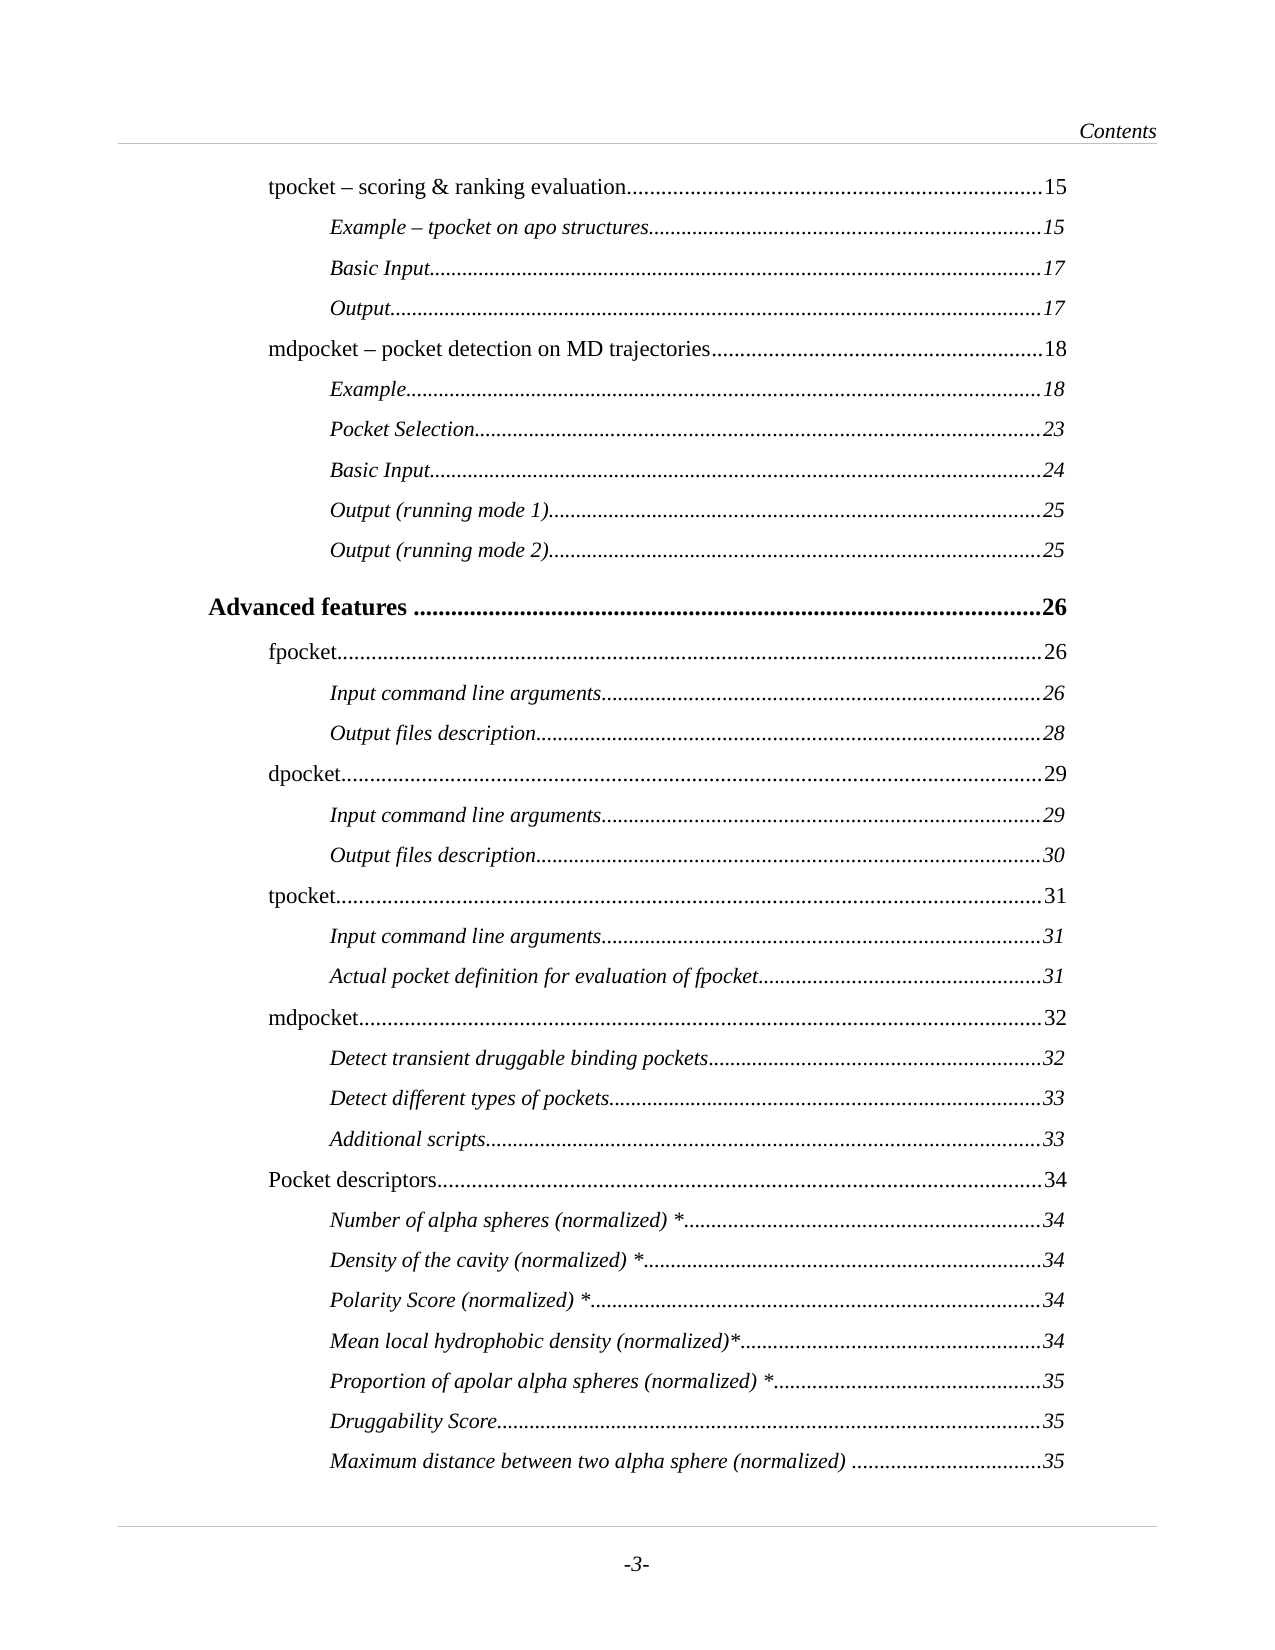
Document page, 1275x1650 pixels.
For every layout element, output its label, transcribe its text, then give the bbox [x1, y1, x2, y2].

text Actual pocket definition for evaluation of fpocket 31 [329, 963, 1067, 989]
text Output files description 28 [329, 720, 1067, 745]
text Mean local hydrophobic density (normalized)* 34 [329, 1328, 1067, 1353]
text fpocket 26 [268, 638, 1067, 665]
text Basic Input 24 [329, 457, 1067, 482]
text Detect transient druggable binding pockets 32 [329, 1045, 1067, 1070]
text Output (running mode 2) 25 [329, 537, 1067, 562]
text Example 18 [329, 376, 1067, 401]
text Input command line arguments 26 [329, 680, 1067, 705]
text Druggability Score 35 [329, 1408, 1067, 1433]
text Density of the cavity (normalized) * 34 [329, 1247, 1067, 1272]
text Basic Input 17 [329, 254, 1067, 280]
text Maximum distance between two alpha sphere (normalized) 35 [329, 1448, 1067, 1473]
text Example – tpocket on apo structures 15 [329, 214, 1067, 239]
text Detect different types of pockets 33 [329, 1085, 1067, 1111]
text Input command line arguments 29 [329, 802, 1067, 827]
text Input command line arguments 31 [329, 923, 1067, 948]
text Number of alpha spheres (normalized) * 34 [329, 1207, 1067, 1232]
text mdpocket 32 [268, 1004, 1067, 1030]
text Pocket descriptors 34 [268, 1166, 1067, 1192]
text Advanced features 26 [208, 592, 1067, 621]
text Output 17 [329, 295, 1067, 320]
text Proportion of apolar alpha spheres (normalized) * 35 [329, 1368, 1067, 1393]
text Polarity Score (normalized) * 34 [329, 1287, 1067, 1313]
text Output (running mode 1) 25 [329, 497, 1067, 522]
text Output files description 30 [329, 842, 1067, 867]
text Pocket Selection 23 [329, 416, 1067, 442]
text dpocket 29 [268, 760, 1067, 787]
text mdpocket – pocket detection on MD trajectories 18 [268, 335, 1067, 361]
text tpocket 31 [268, 882, 1067, 908]
text tpocket – scoring & ranking evaluation 15 [268, 173, 1067, 199]
text Additional scripts 33 [329, 1126, 1067, 1151]
